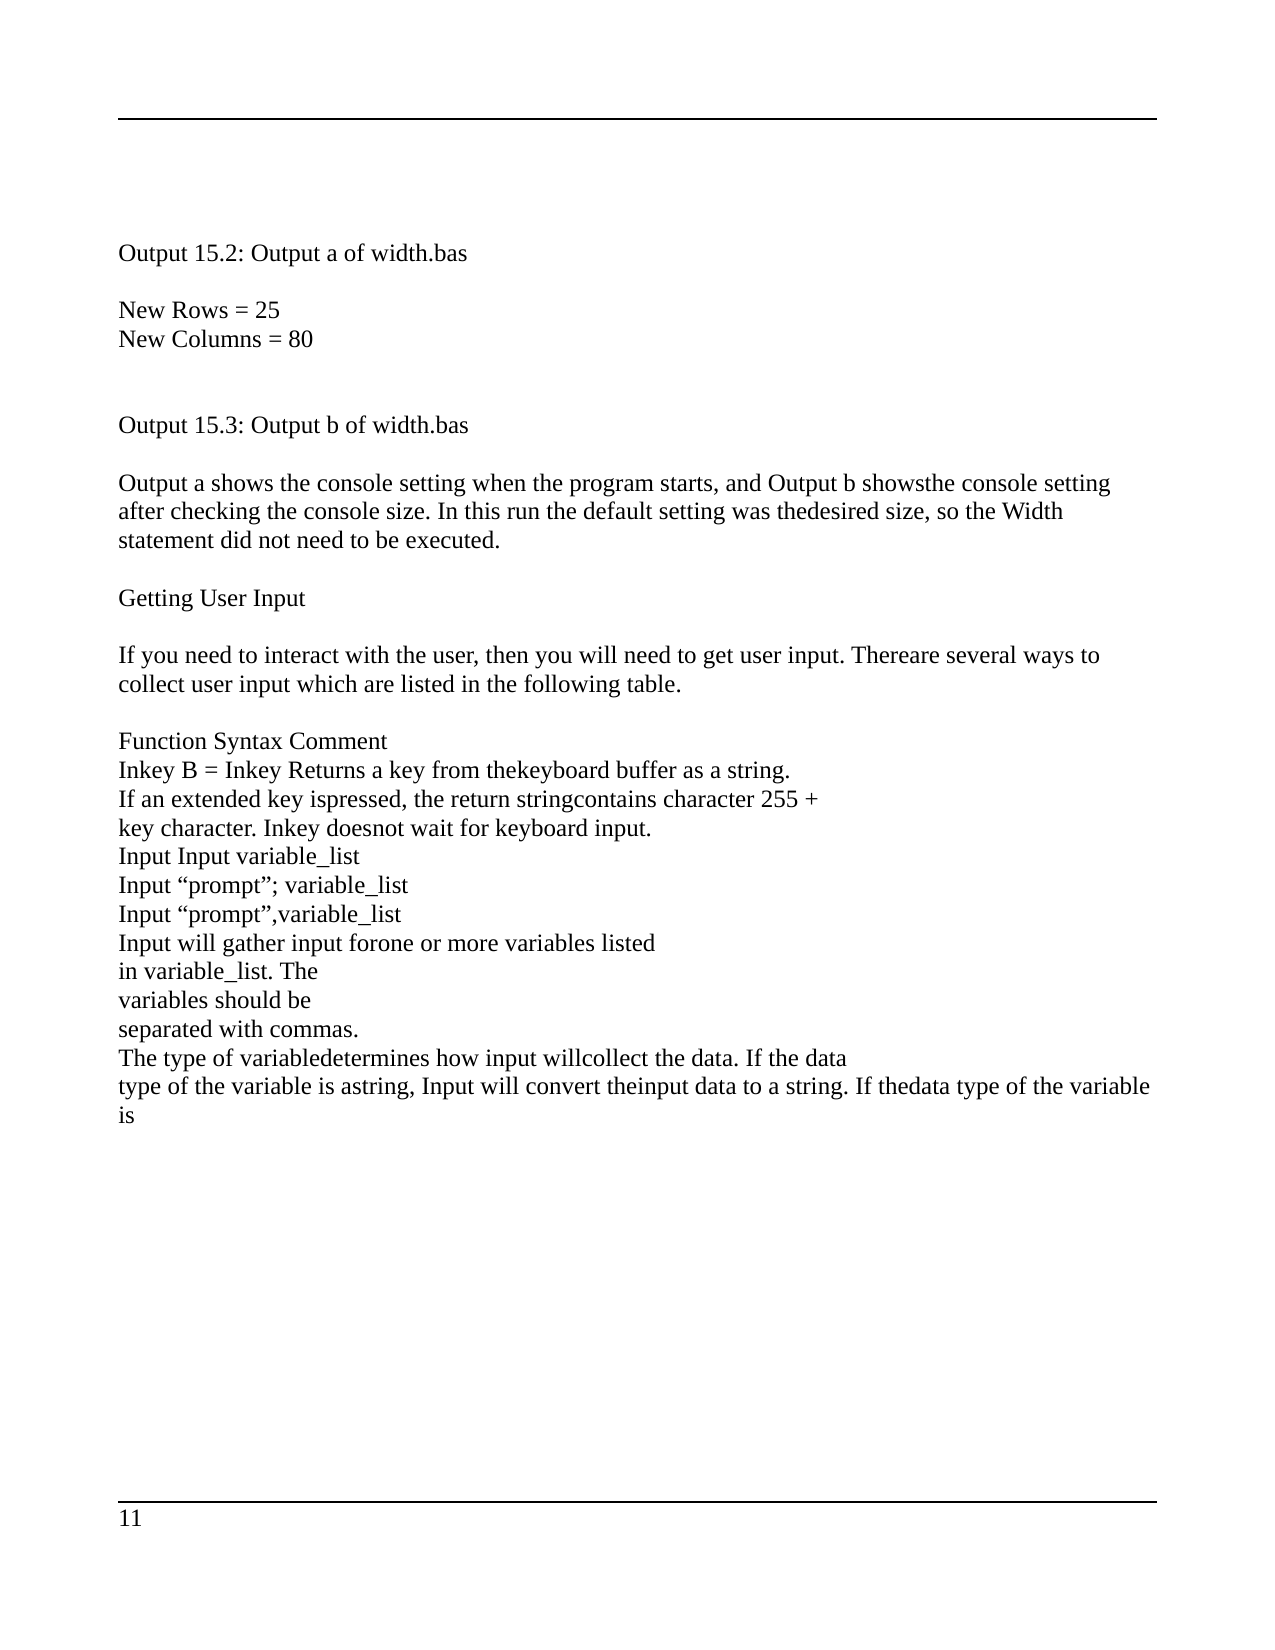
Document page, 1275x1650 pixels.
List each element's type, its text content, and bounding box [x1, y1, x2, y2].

text Input Input variable_list [118, 841, 1157, 870]
text Input “prompt”; variable_list [118, 870, 1157, 899]
text If you need to interact with the user, then you will need to get user input. Thereare several ways to collect user input which are listed in the following table. [118, 640, 1157, 698]
text separated with commas. [118, 1014, 1157, 1043]
text Inkey B = Inkey Returns a key from thekeyboard buffer as a string. [118, 755, 1157, 784]
text key character. Inkey doesnot wait for keyboard input. [118, 813, 1157, 841]
text variables should be [118, 985, 1157, 1014]
text Output 15.3: Output b of width.bas [118, 410, 1157, 439]
text The type of variabledetermines how input willcollect the data. If the data [118, 1043, 1157, 1071]
text Output 15.2: Output a of width.bas [118, 238, 1157, 266]
text in variable_list. The [118, 956, 1157, 985]
text Input will gather input forone or more variables listed [118, 928, 1157, 956]
text type of the variable is astring, Input will convert theinput data to a string. If thedata type of the variable is [118, 1071, 1157, 1129]
text Function Syntax Comment [118, 726, 1157, 755]
text New Rows = 25 [118, 295, 1157, 324]
text If an extended key ispressed, the return stringcontains character 255 + [118, 784, 1157, 813]
text Input “prompt”,variable_list [118, 899, 1157, 928]
text Getting User Input [118, 583, 1157, 611]
text New Columns = 80 [118, 324, 1157, 353]
text Output a shows the console setting when the program starts, and Output b showsthe console setting after checking the console size. In this run the default setting was thedesired size, so the Width statement did not need to be executed. [118, 468, 1157, 554]
